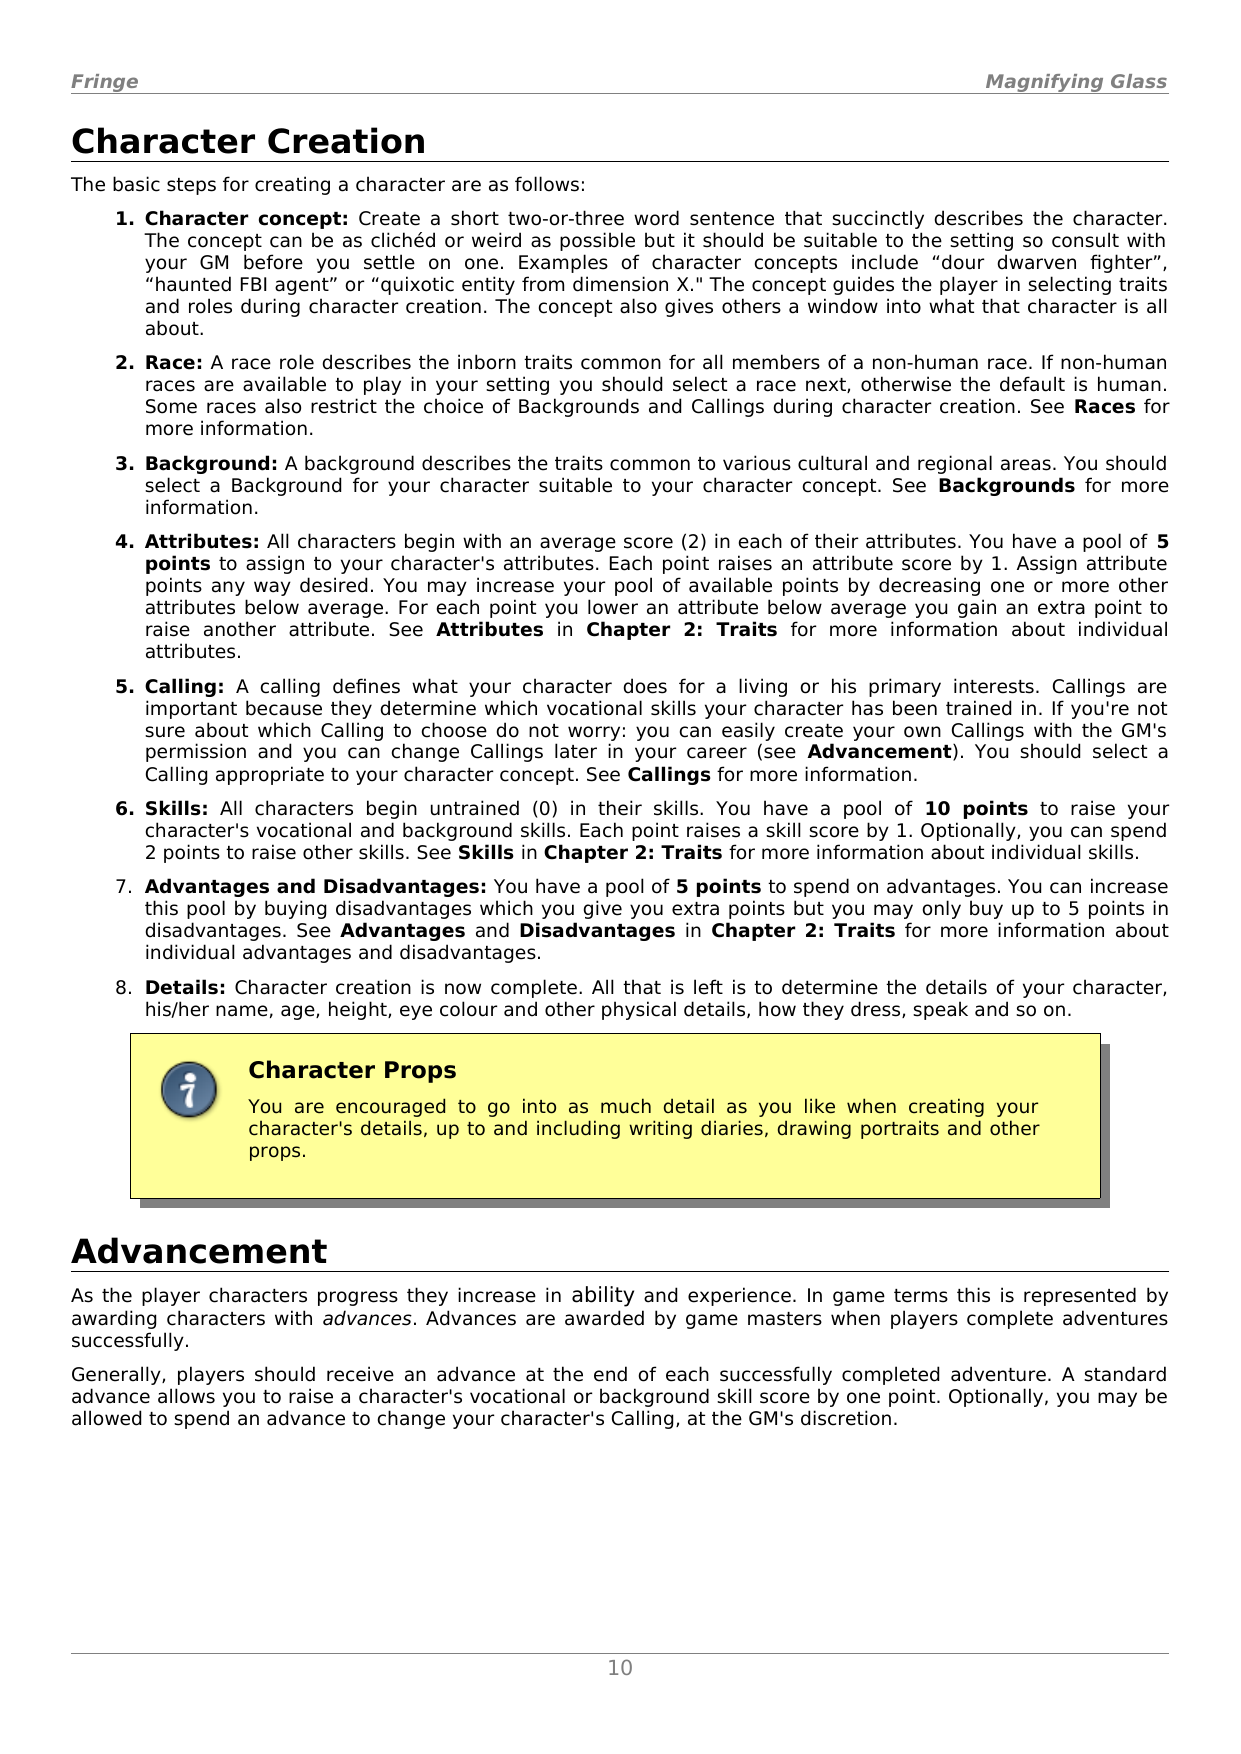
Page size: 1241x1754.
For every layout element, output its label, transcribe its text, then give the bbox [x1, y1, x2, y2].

list Calling: A calling defines what your character does for a living or his primary interests. Callings are important because they determine which vocational skills your character has been trained in. If you're not sure about which Calling to choose do not worry: you can easily create your own Callings with the GM's permission and you can change Callings later in your career (see Advancement). You should select a Calling appropriate to your character concept. See Callings for more information. [115, 676, 1169, 785]
list Race: A race role describes the inborn traits common for all members of a non-human race. If non-human races are available to play in your setting you should select a race next, otherwise the default is human. Some races also restrict the choice of Backgrounds and Callings during character creation. See Races for more information. [115, 352, 1169, 440]
list Character concept: Create a short two-or-three word sentence that succinctly describes the character. The concept can be as clichéd or weird as possible but it should be suitable to the setting so consult with your GM before you settle on one. Examples of character concepts include “dour dwarven fighter”, “haunted FBI agent” or “quixotic entity from dimension X." The concept guides the player in selecting traits and roles during character creation. The concept also gives others a window into what that character is all about. [115, 208, 1169, 340]
text As the player characters progress they increase in ability and experience. In game terms this is represented by awarding characters with advances. Advances are awarded by game masters when players complete adventures successfully. [71, 1283, 1169, 1352]
subtitle Character Creation [71, 122, 1169, 161]
subtitle Advancement [71, 1232, 1169, 1271]
text The basic steps for creating a character are as follows: [71, 173, 1169, 195]
list Skills: All characters begin untrained (0) in their skills. You have a pool of 10 points to raise your character's vocational and background skills. Each point raises a skill score by 1. Optionally, you can spend 2 points to raise other skills. See Skills in Chapter 2: Traits for more information about individual skills. [115, 798, 1169, 864]
list Advantages and Disadvantages: You have a pool of 5 points to spend on advantages. You can increase this pool by buying disadvantages which you give you extra points but you may only buy up to 5 points in disadvantages. See Advantages and Disadvantages in Chapter 2: Traits for more information about individual advantages and disadvantages. [115, 876, 1169, 964]
picture [152, 1052, 228, 1127]
list Background: A background describes the traits common to various cultural and regional areas. You should select a Background for your character suitable to your character concept. See Backgrounds for more information. [115, 453, 1169, 519]
list Attributes: All characters begin with an average score (2) in each of their attributes. You have a pool of 5 points to assign to your character's attributes. Each point raises an attribute score by 1. Assign attribute points any way desired. You may increase your pool of available points by decreasing one or more other attributes below average. For each point you lower an attribute below average you gain an extra point to raise another attribute. See Attributes in Chapter 2: Traits for more information about individual attributes. [115, 531, 1169, 663]
list Details: Character creation is now complete. All that is left is to determine the details of your character, his/her name, age, height, eye colour and other physical details, how they dress, speak and so on. [115, 977, 1169, 1021]
title Character Props [131, 1034, 1100, 1072]
text Generally, players should receive an advance at the end of each successfully completed adventure. A standard advance allows you to raise a character's vocational or background skill score by one point. Optionally, you may be allowed to spend an advance to change your character's Calling, at the GM's discretion. [71, 1364, 1169, 1430]
text You are encouraged to go into as much detail as you like when creating your character's details, up to and including writing diaries, drawing portraits and other props. [131, 1072, 1100, 1198]
